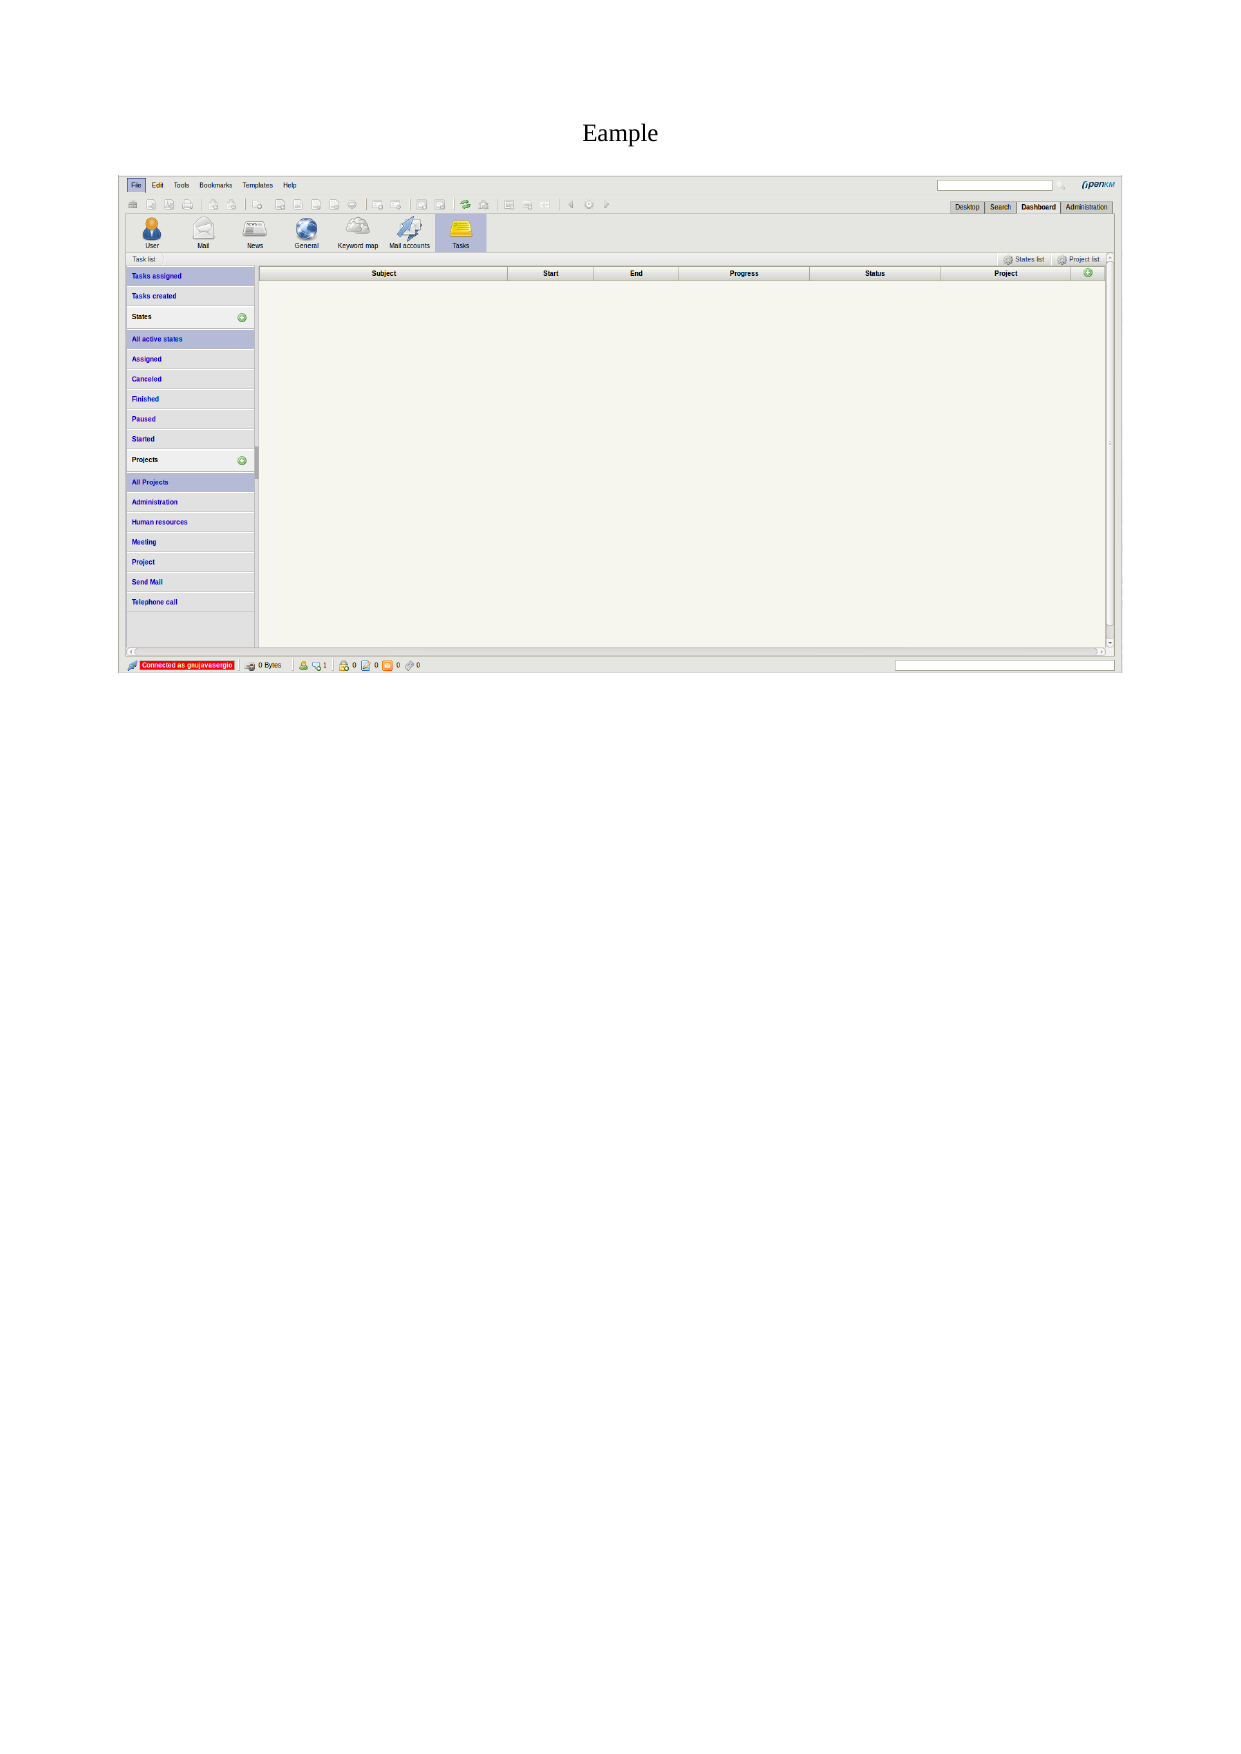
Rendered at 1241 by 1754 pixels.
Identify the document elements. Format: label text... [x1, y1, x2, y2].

picture [118, 175, 1123, 673]
text Eample [118, 118, 1122, 147]
